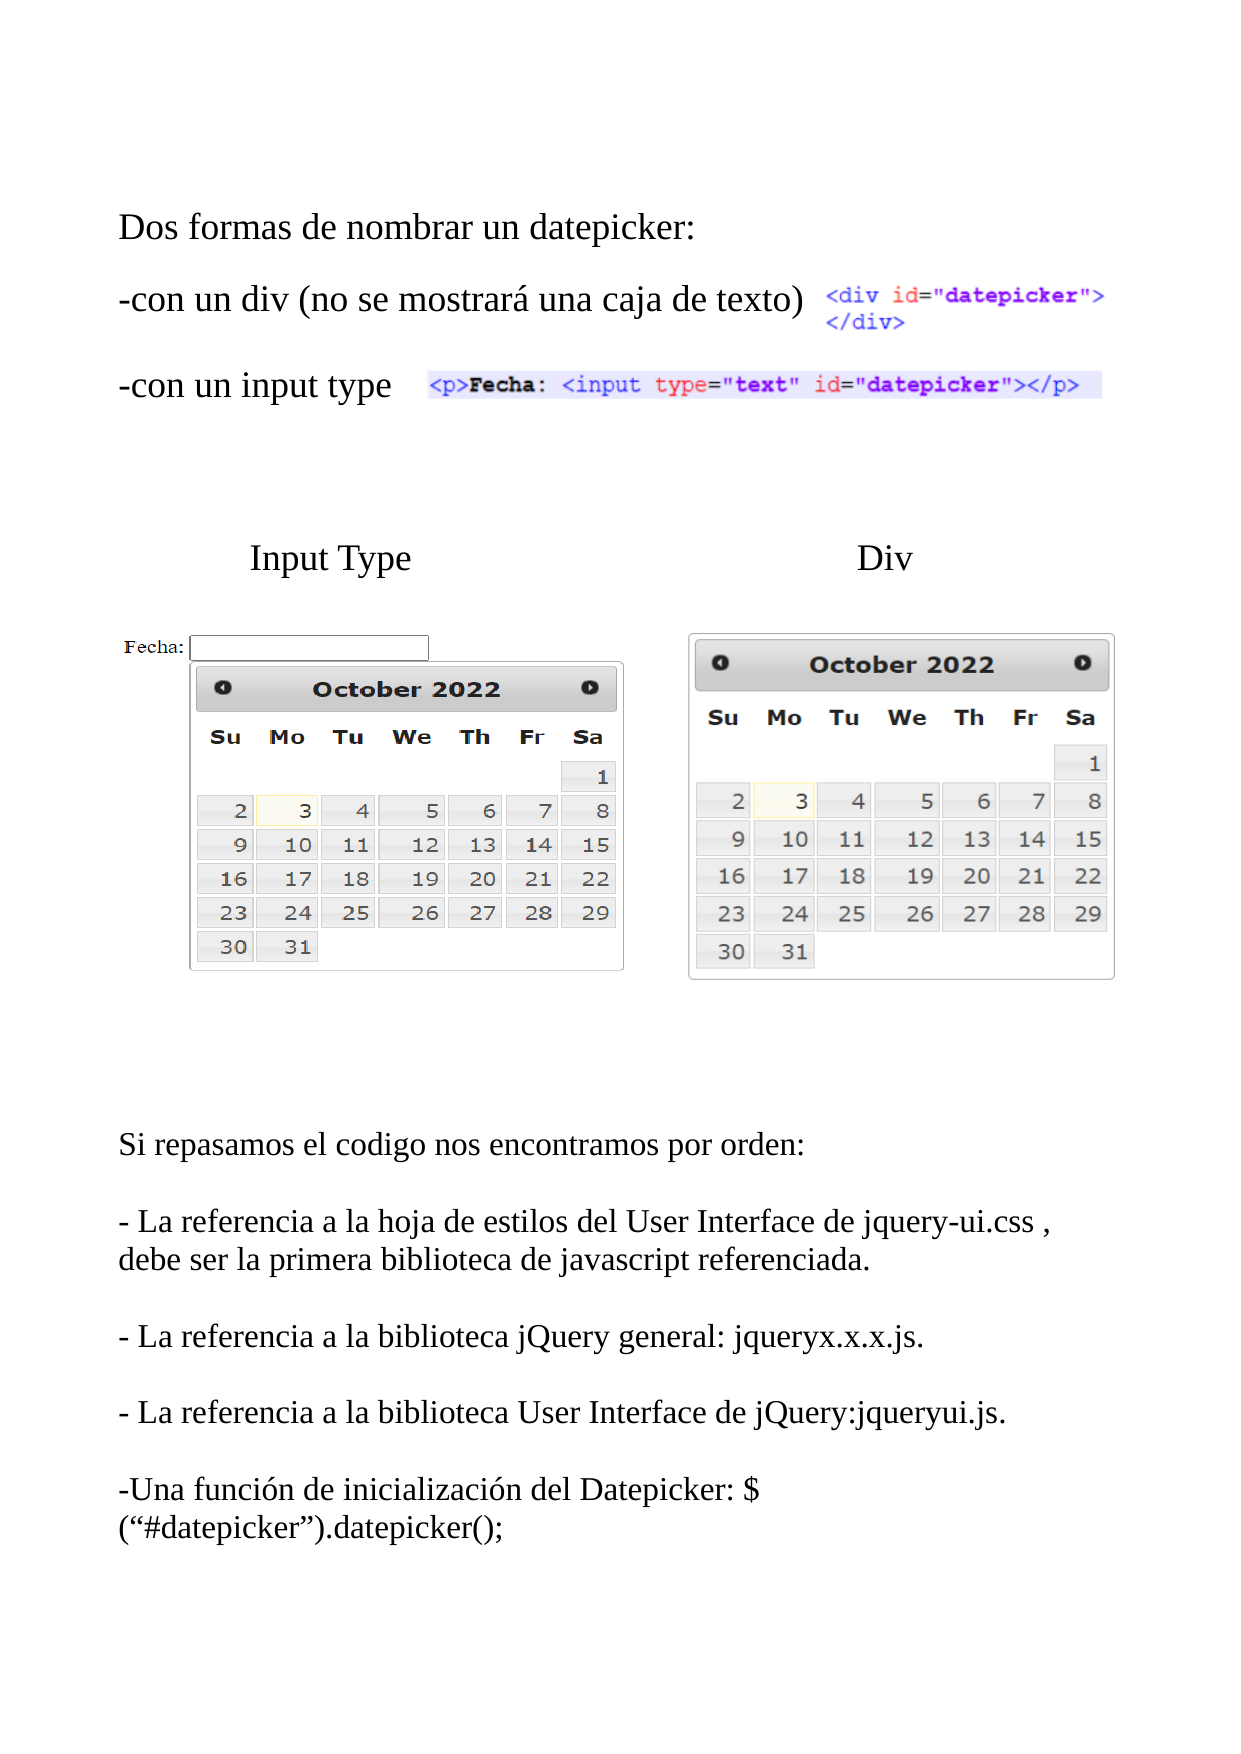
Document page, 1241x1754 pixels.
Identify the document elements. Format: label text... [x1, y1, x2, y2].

text - La referencia a la hoja de estilos del User Interface de jquery-ui.css , debe ser la primera biblioteca de javascript referenciada. [118, 1201, 1122, 1278]
text -con un input type [118, 362, 1122, 406]
text -con un div (no se mostrará una caja de texto) [118, 276, 825, 319]
text - La referencia a la biblioteca jQuery general: jqueryx.x.x.js. [118, 1316, 1122, 1354]
text Input Type Div [118, 535, 1122, 578]
text -Una función de inicialización del Datepicker: $(“#datepicker”).datepicker(); [118, 1469, 1122, 1546]
text - La referencia a la biblioteca User Interface de jQuery:jqueryui.js. [118, 1393, 1122, 1431]
text Dos formas de nombrar un datepicker: [118, 204, 1122, 247]
text Si repasamos el codigo nos encontramos por orden: [118, 1124, 1122, 1163]
